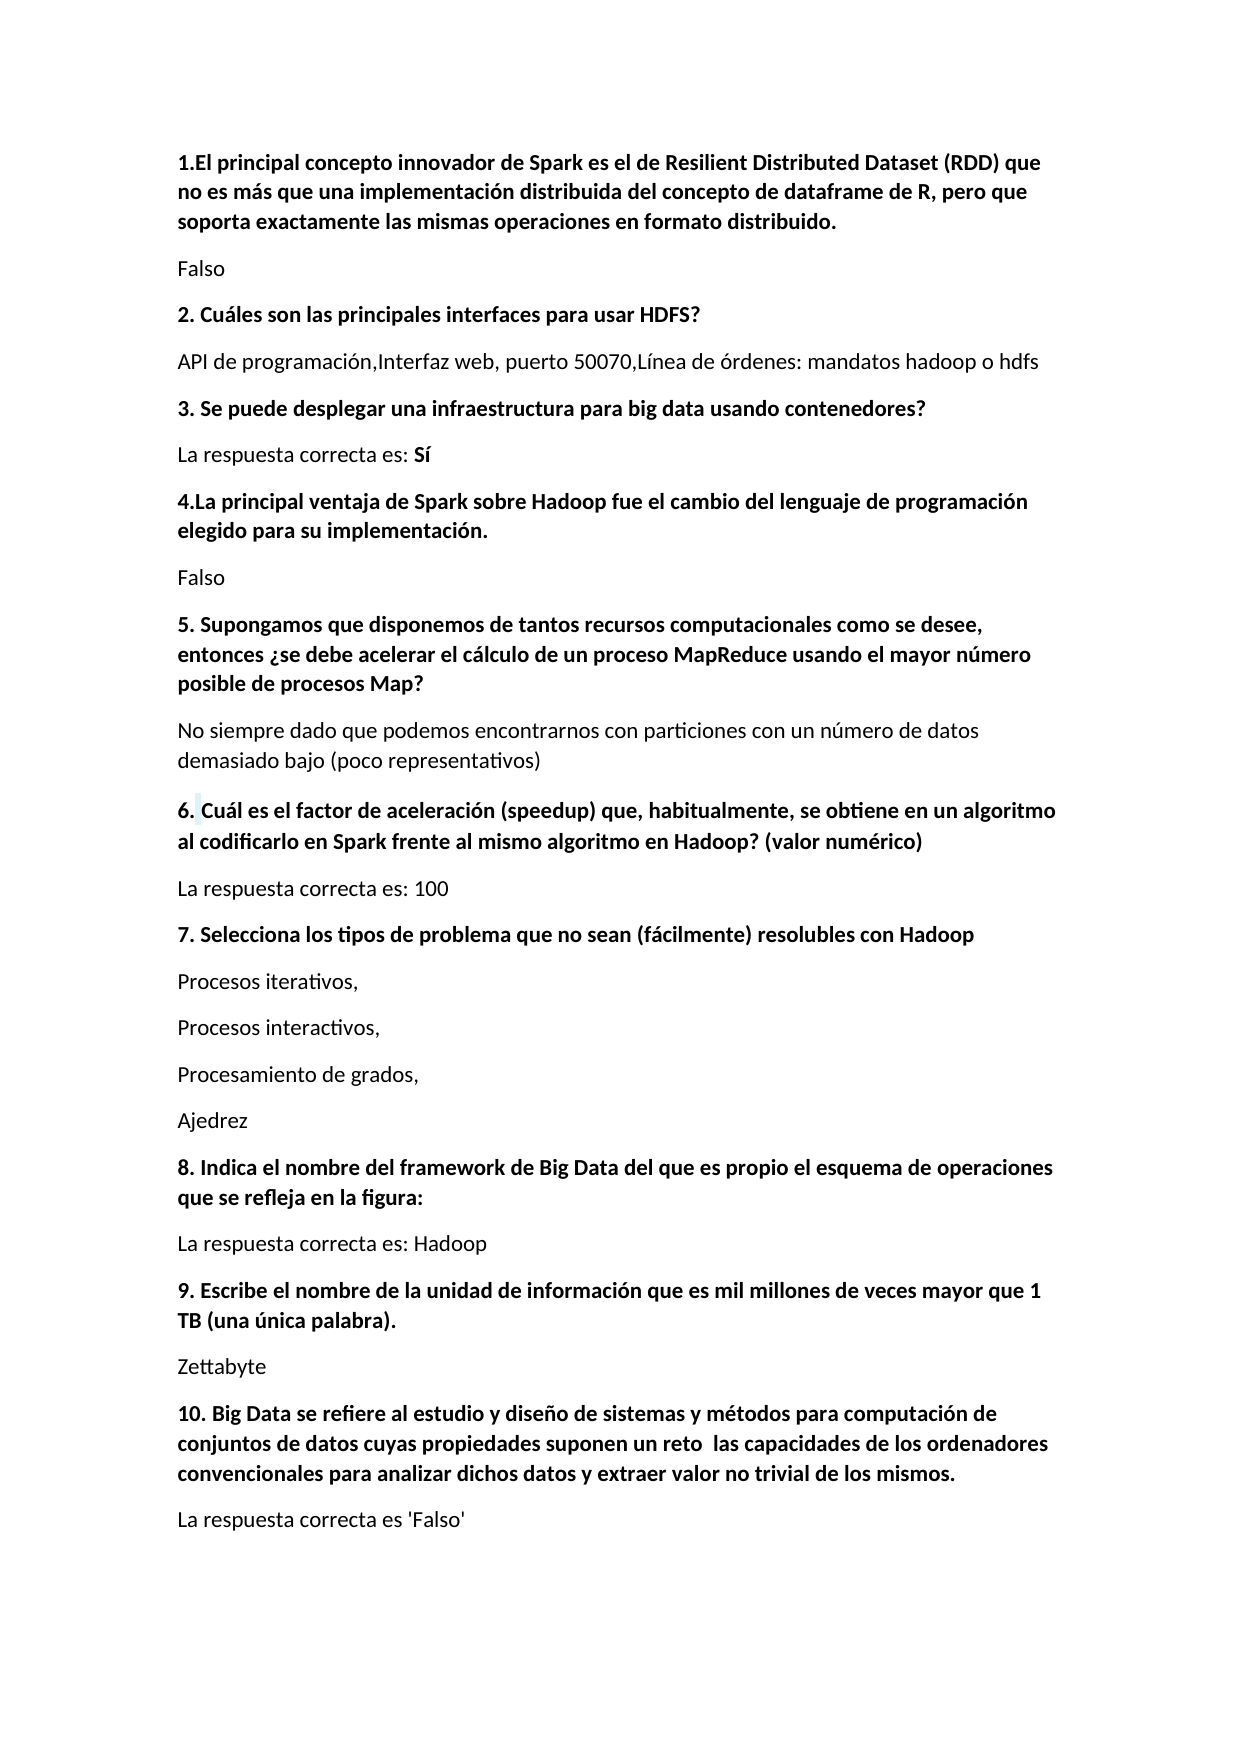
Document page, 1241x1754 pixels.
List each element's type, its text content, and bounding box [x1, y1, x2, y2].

text Procesamiento de grados, [177, 1060, 1063, 1088]
text 9. Escribe el nombre de la unidad de información que es mil millones de veces mayor que 1 TB (una única palabra). [177, 1276, 1063, 1334]
text La respuesta correcta es: Sí [177, 440, 1063, 468]
text 4.La principal ventaja de Spark sobre Hadoop fue el cambio del lenguaje de programación elegido para su implementación. [177, 487, 1063, 545]
text La respuesta correcta es: Hadoop [177, 1229, 1063, 1257]
text 6. Cuál es el factor de aceleración (speedup) que, habitualmente, se obtiene en un algoritmo al codificarlo en Spark frente al mismo algoritmo en Hadoop? (valor numérico) [177, 793, 1063, 855]
text API de programación,Interfaz web, puerto 50070,Línea de órdenes: mandatos hadoop o hdfs [177, 347, 1063, 375]
text 2. Cuáles son las principales interfaces para usar HDFS? [177, 301, 1063, 328]
text Procesos iterativos, [177, 967, 1063, 995]
text 3. Se puede desplegar una infraestructura para big data usando contenedores? [177, 394, 1063, 422]
text Ajedrez [177, 1106, 1063, 1134]
text 10. Big Data se refiere al estudio y diseño de sistemas y métodos para computación de conjuntos de datos cuyas propiedades suponen un reto las capacidades de los ordenadores convencionales para analizar dichos datos y extraer valor no trivial de los mismos. [177, 1399, 1063, 1487]
text 1.El principal concepto innovador de Spark es el de Resilient Distributed Dataset (RDD) que no es más que una implementación distribuida del concepto de dataframe de R, pero que soporta exactamente las mismas operaciones en formato distribuido. [177, 148, 1063, 235]
text Zettabyte [177, 1352, 1063, 1381]
text Falso [177, 254, 1063, 282]
text 5. Supongamos que disponemos de tantos recursos computacionales como se desee, entonces ¿se debe acelerar el cálculo de un proceso MapReduce usando el mayor número posible de procesos Map? [177, 610, 1063, 698]
text La respuesta correcta es 'Falso' [177, 1505, 1063, 1533]
text Procesos interactivos, [177, 1013, 1063, 1041]
text No siempre dado que podemos encontrarnos con particiones con un número de datos demasiado bajo (poco representativos) [177, 716, 1063, 774]
text Falso [177, 563, 1063, 591]
text 7. Selecciona los tipos de problema que no sean (fácilmente) resolubles con Hadoop [177, 920, 1063, 948]
text 8. Indica el nombre del framework de Big Data del que es propio el esquema de operaciones que se refleja en la figura: [177, 1153, 1063, 1211]
text La respuesta correcta es: 100 [177, 874, 1063, 902]
